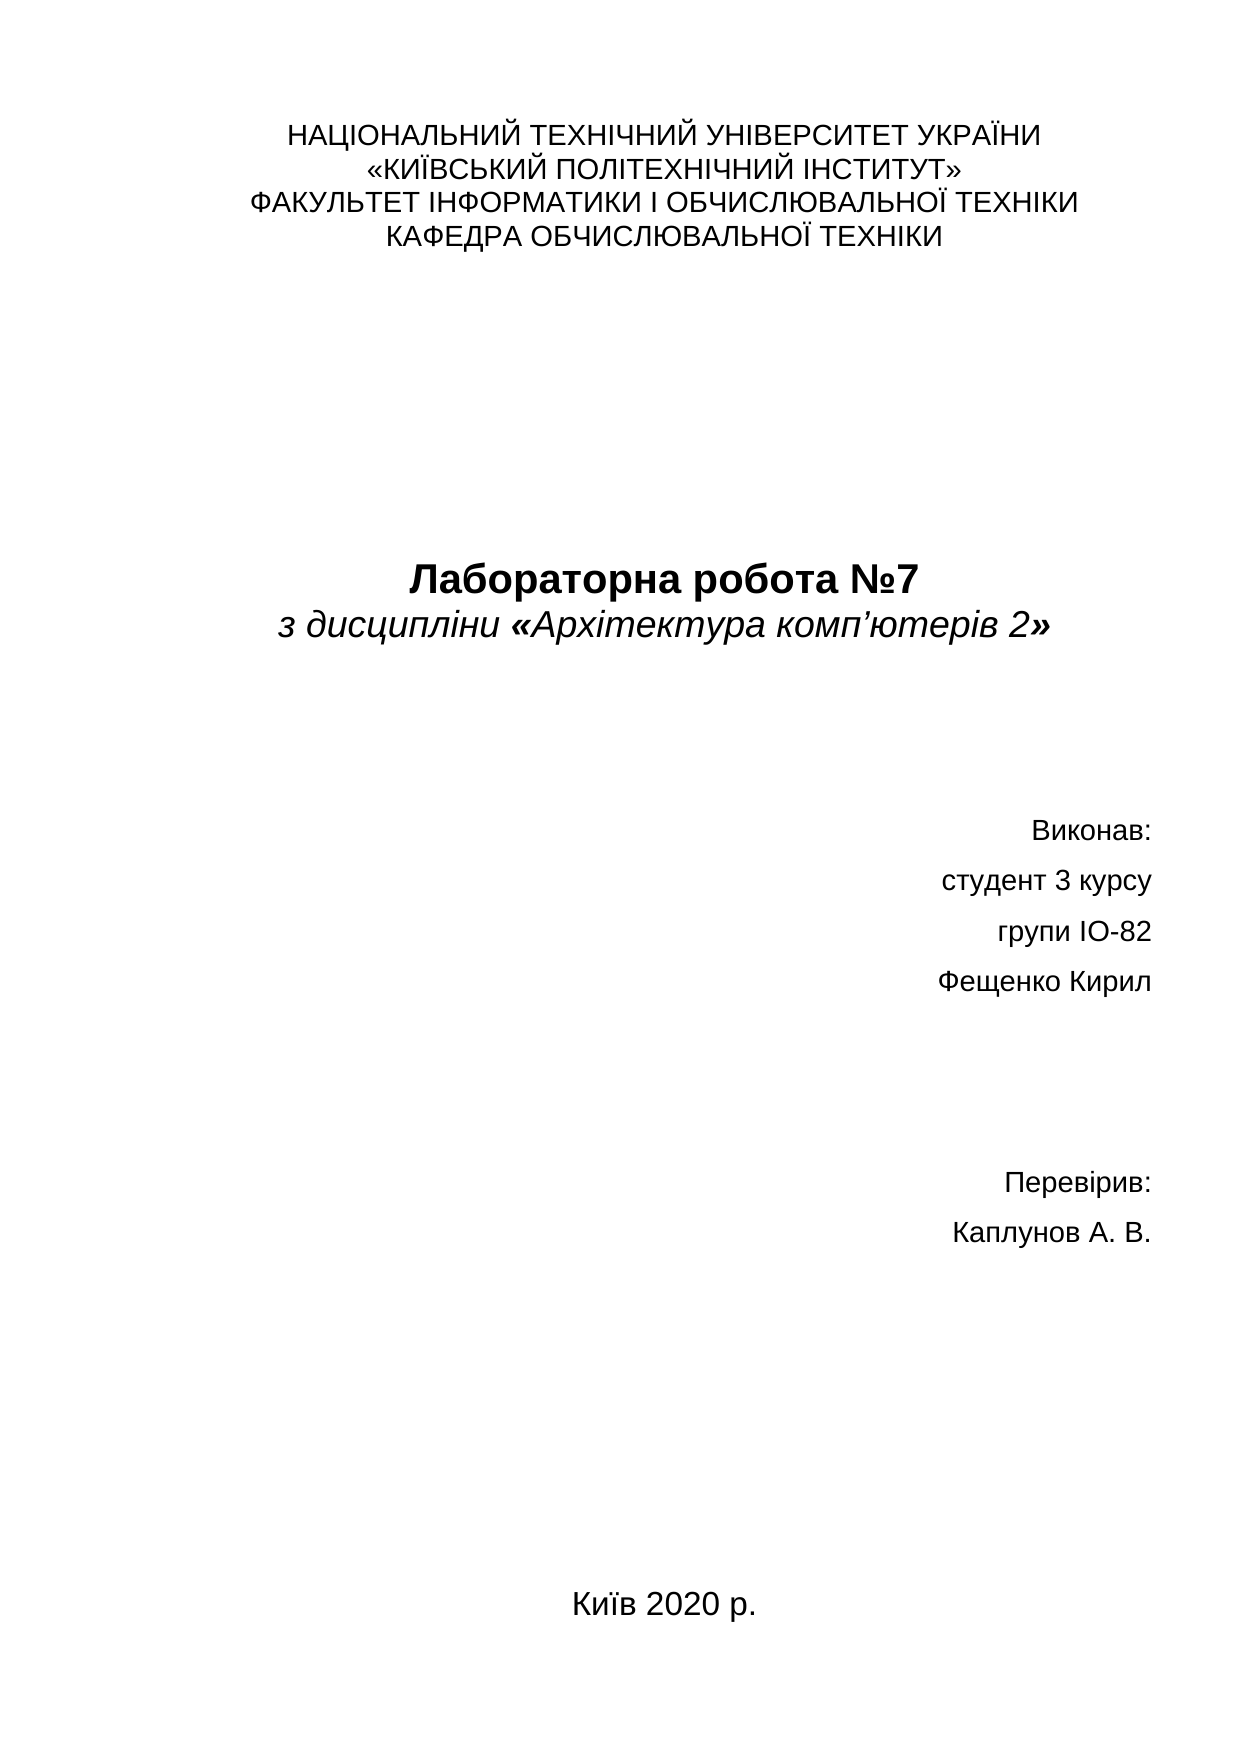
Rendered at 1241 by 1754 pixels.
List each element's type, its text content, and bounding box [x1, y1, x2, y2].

text Каплунов А. В. [177, 1215, 1152, 1249]
text Виконав: [177, 813, 1152, 846]
text НАЦІОНАЛЬНИЙ ТЕХНІЧНИЙ УНІВЕРСИТЕТ УКРАЇНИ [177, 118, 1152, 152]
text ФАКУЛЬТЕТ ІНФОРМАТИКИ І ОБЧИСЛЮВАЛЬНОЇ ТЕХНІКИ [177, 185, 1152, 219]
text групи ІО-82 [177, 913, 1152, 947]
text «КИЇВСЬКИЙ ПОЛІТЕХНІЧНИЙ ІНСТИТУТ» [177, 152, 1152, 185]
text Лабораторна робота №7 [177, 554, 1152, 602]
text студент 3 курсу [177, 863, 1152, 897]
text КАФЕДРА ОБЧИСЛЮВАЛЬНОЇ ТЕХНІКИ [177, 219, 1152, 252]
text Перевірив: [177, 1165, 1152, 1199]
text Київ 2020 р. [177, 1584, 1152, 1623]
text Фещенко Кирил [177, 964, 1152, 997]
text з дисципліни «Архітектура комп’ютерів 2» [177, 602, 1152, 645]
